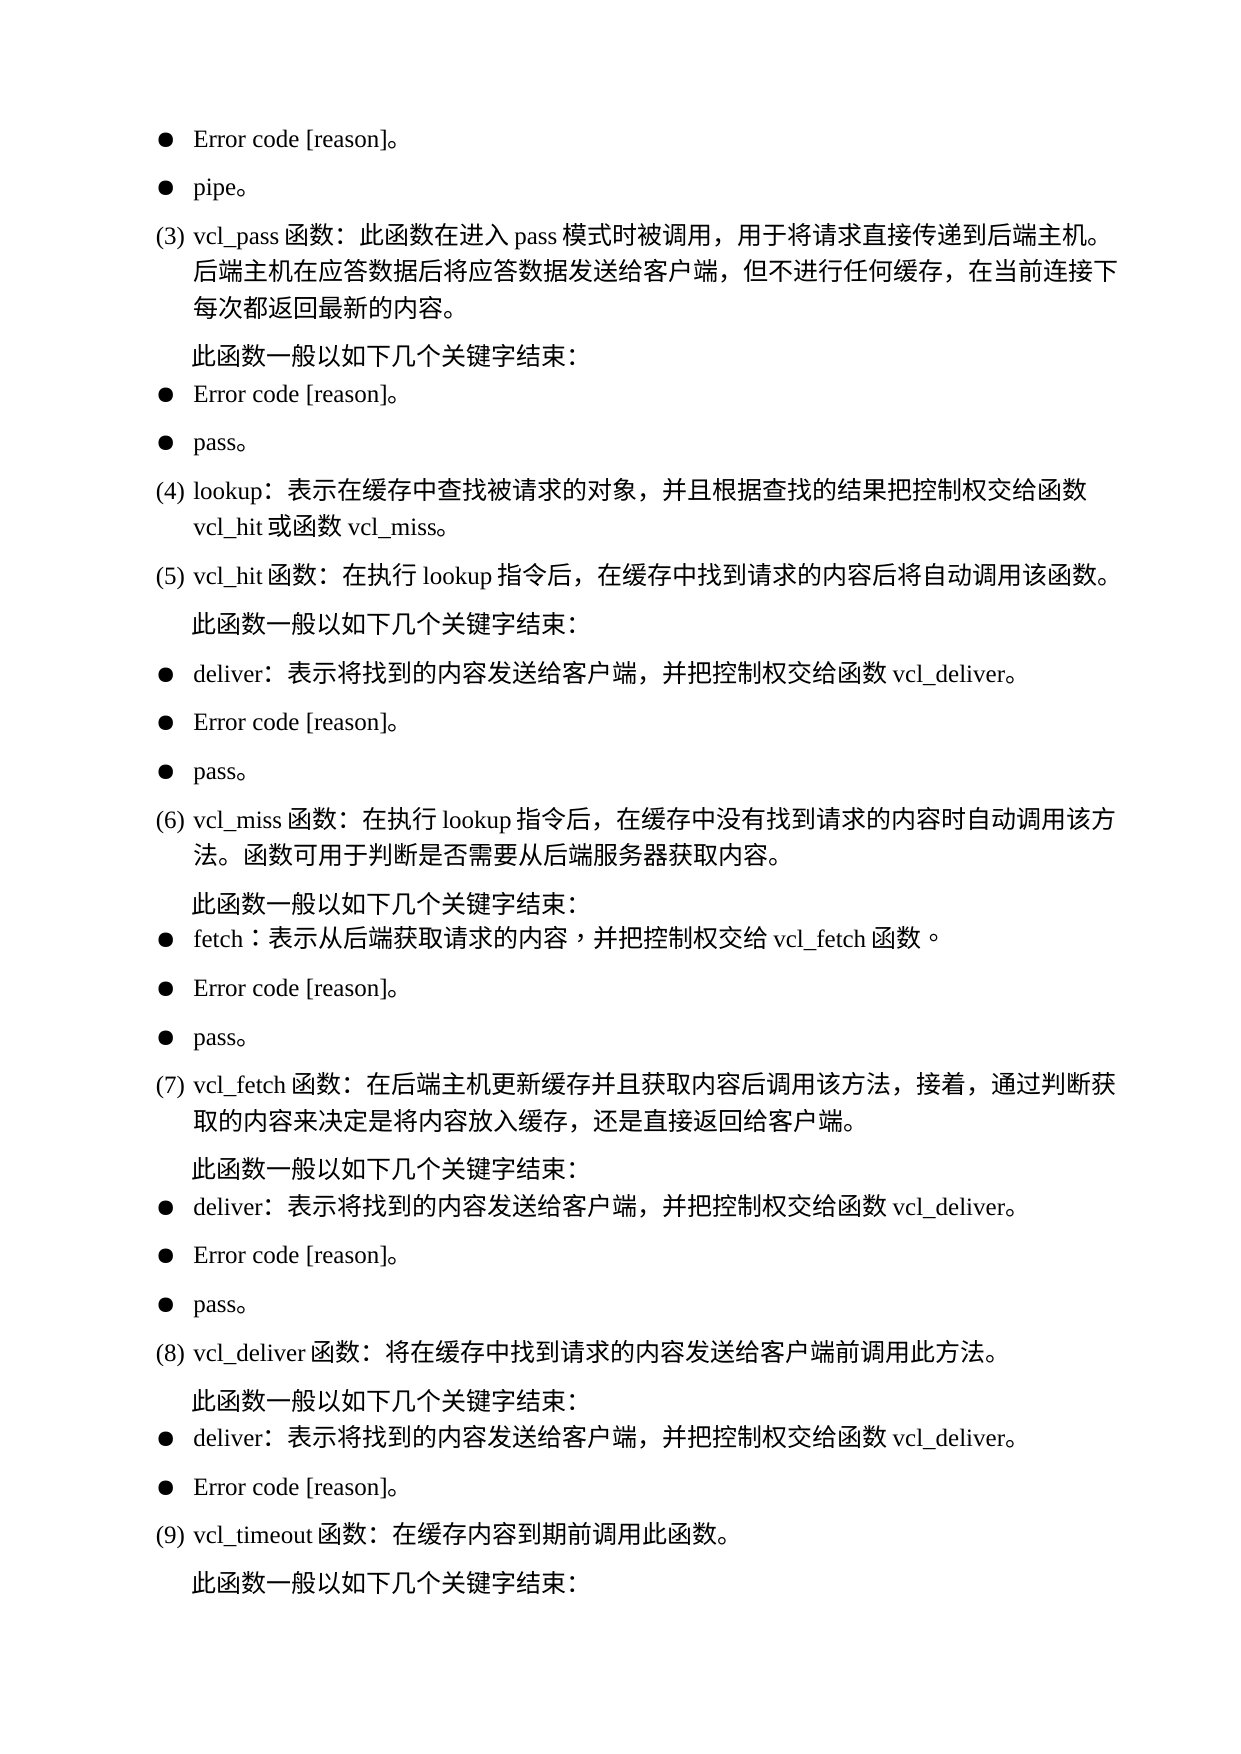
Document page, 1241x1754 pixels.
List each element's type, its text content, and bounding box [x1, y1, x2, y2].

list fetch：表示从后端获取请求的内容，并把控制权交给vcl_fetch函数。 [156, 921, 1122, 955]
list vcl_pass函数：此函数在进入pass模式时被调用，用于将请求直接传递到后端主机。后端主机在应答数据后将应答数据发送给客户端，但不进行任何缓存，在当前连接下每次都返回最新的内容。 [156, 216, 1122, 324]
list Error code [reason]。 [156, 967, 1122, 1003]
text 此函数一般以如下几个关键字结束： [118, 1150, 1122, 1186]
list Error code [reason]。 [156, 118, 1122, 154]
list pipe。 [156, 167, 1122, 203]
list Error code [reason]。 [156, 702, 1122, 738]
list vcl_hit函数：在执行lookup指令后，在缓存中找到请求的内容后将自动调用该函数。 [156, 556, 1122, 592]
text 此函数一般以如下几个关键字结束： [118, 1381, 1122, 1417]
list Error code [reason]。 [156, 373, 1122, 409]
list deliver：表示将找到的内容发送给客户端，并把控制权交给函数vcl_deliver。 [156, 653, 1122, 689]
text 此函数一般以如下几个关键字结束： [118, 1563, 1122, 1600]
text 此函数一般以如下几个关键字结束： [118, 604, 1122, 641]
text 此函数一般以如下几个关键字结束： [118, 884, 1122, 921]
list deliver：表示将找到的内容发送给客户端，并把控制权交给函数vcl_deliver。 [156, 1417, 1122, 1453]
list vcl_timeout函数：在缓存内容到期前调用此函数。 [156, 1515, 1122, 1551]
list pass。 [156, 751, 1122, 787]
list pass。 [156, 1283, 1122, 1320]
list pass。 [156, 1016, 1122, 1052]
list Error code [reason]。 [156, 1235, 1122, 1271]
list deliver：表示将找到的内容发送给客户端，并把控制权交给函数vcl_deliver。 [156, 1186, 1122, 1222]
list Error code [reason]。 [156, 1466, 1122, 1502]
text 此函数一般以如下几个关键字结束： [118, 337, 1122, 373]
list vcl_deliver函数：将在缓存中找到请求的内容发送给客户端前调用此方法。 [156, 1332, 1122, 1368]
list lookup：表示在缓存中查找被请求的对象，并且根据查找的结果把控制权交给函数vcl_hit或函数vcl_miss。 [156, 471, 1122, 543]
list vcl_fetch函数：在后端主机更新缓存并且获取内容后调用该方法，接着，通过判断获取的内容来决定是将内容放入缓存，还是直接返回给客户端。 [156, 1065, 1122, 1137]
list pass。 [156, 422, 1122, 458]
list vcl_miss函数：在执行lookup指令后，在缓存中没有找到请求的内容时自动调用该方法。函数可用于判断是否需要从后端服务器获取内容。 [156, 799, 1122, 872]
